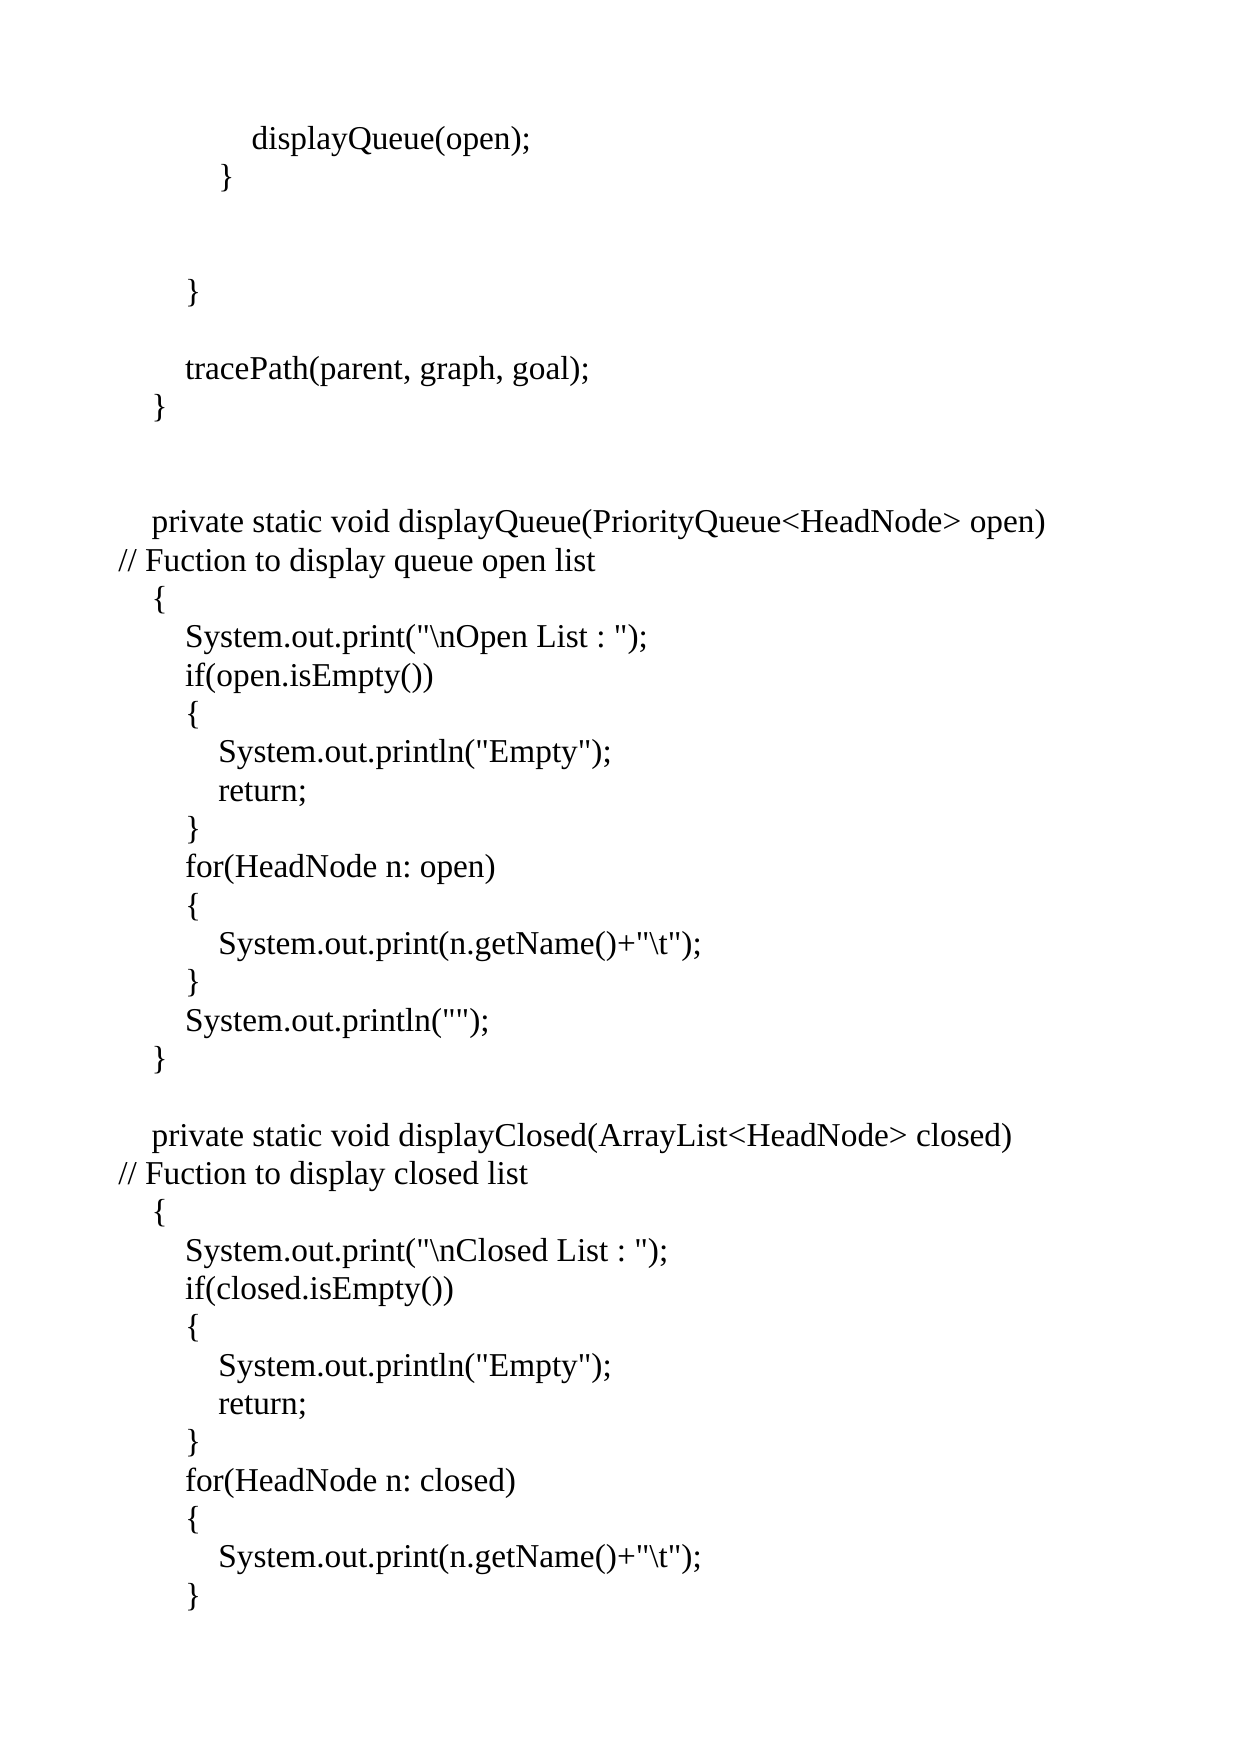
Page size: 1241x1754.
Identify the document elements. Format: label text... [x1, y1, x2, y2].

text } [118, 961, 1122, 1000]
text private static void displayClosed(ArrayList<HeadNode> closed) // Fuction to display closed list [118, 1115, 1122, 1191]
text { [118, 1306, 1122, 1345]
text if(open.isEmpty()) [118, 655, 1122, 693]
text } [118, 1575, 1122, 1613]
text } [118, 1038, 1122, 1076]
text for(HeadNode n: closed) [118, 1460, 1122, 1498]
text { [118, 693, 1122, 731]
text System.out.print("\nClosed List : "); [118, 1230, 1122, 1268]
text private static void displayQueue(PriorityQueue<HeadNode> open) // Fuction to display queue open list [118, 501, 1122, 578]
text } [118, 156, 1122, 195]
text System.out.println("Empty"); [118, 1345, 1122, 1383]
text } [118, 386, 1122, 425]
text { [118, 1191, 1122, 1230]
text { [118, 578, 1122, 616]
text System.out.print(n.getName()+"\t"); [118, 923, 1122, 961]
text displayQueue(open); [118, 118, 1122, 156]
text tracePath(parent, graph, goal); [118, 348, 1122, 386]
text } [118, 271, 1122, 310]
text System.out.println(""); [118, 1000, 1122, 1038]
text return; [118, 770, 1122, 808]
text { [118, 885, 1122, 923]
text if(closed.isEmpty()) [118, 1268, 1122, 1306]
text for(HeadNode n: open) [118, 846, 1122, 885]
text { [118, 1498, 1122, 1536]
text } [118, 1421, 1122, 1460]
text System.out.println("Empty"); [118, 731, 1122, 770]
text return; [118, 1383, 1122, 1421]
text System.out.print(n.getName()+"\t"); [118, 1536, 1122, 1575]
text System.out.print("\nOpen List : "); [118, 616, 1122, 655]
text } [118, 808, 1122, 846]
